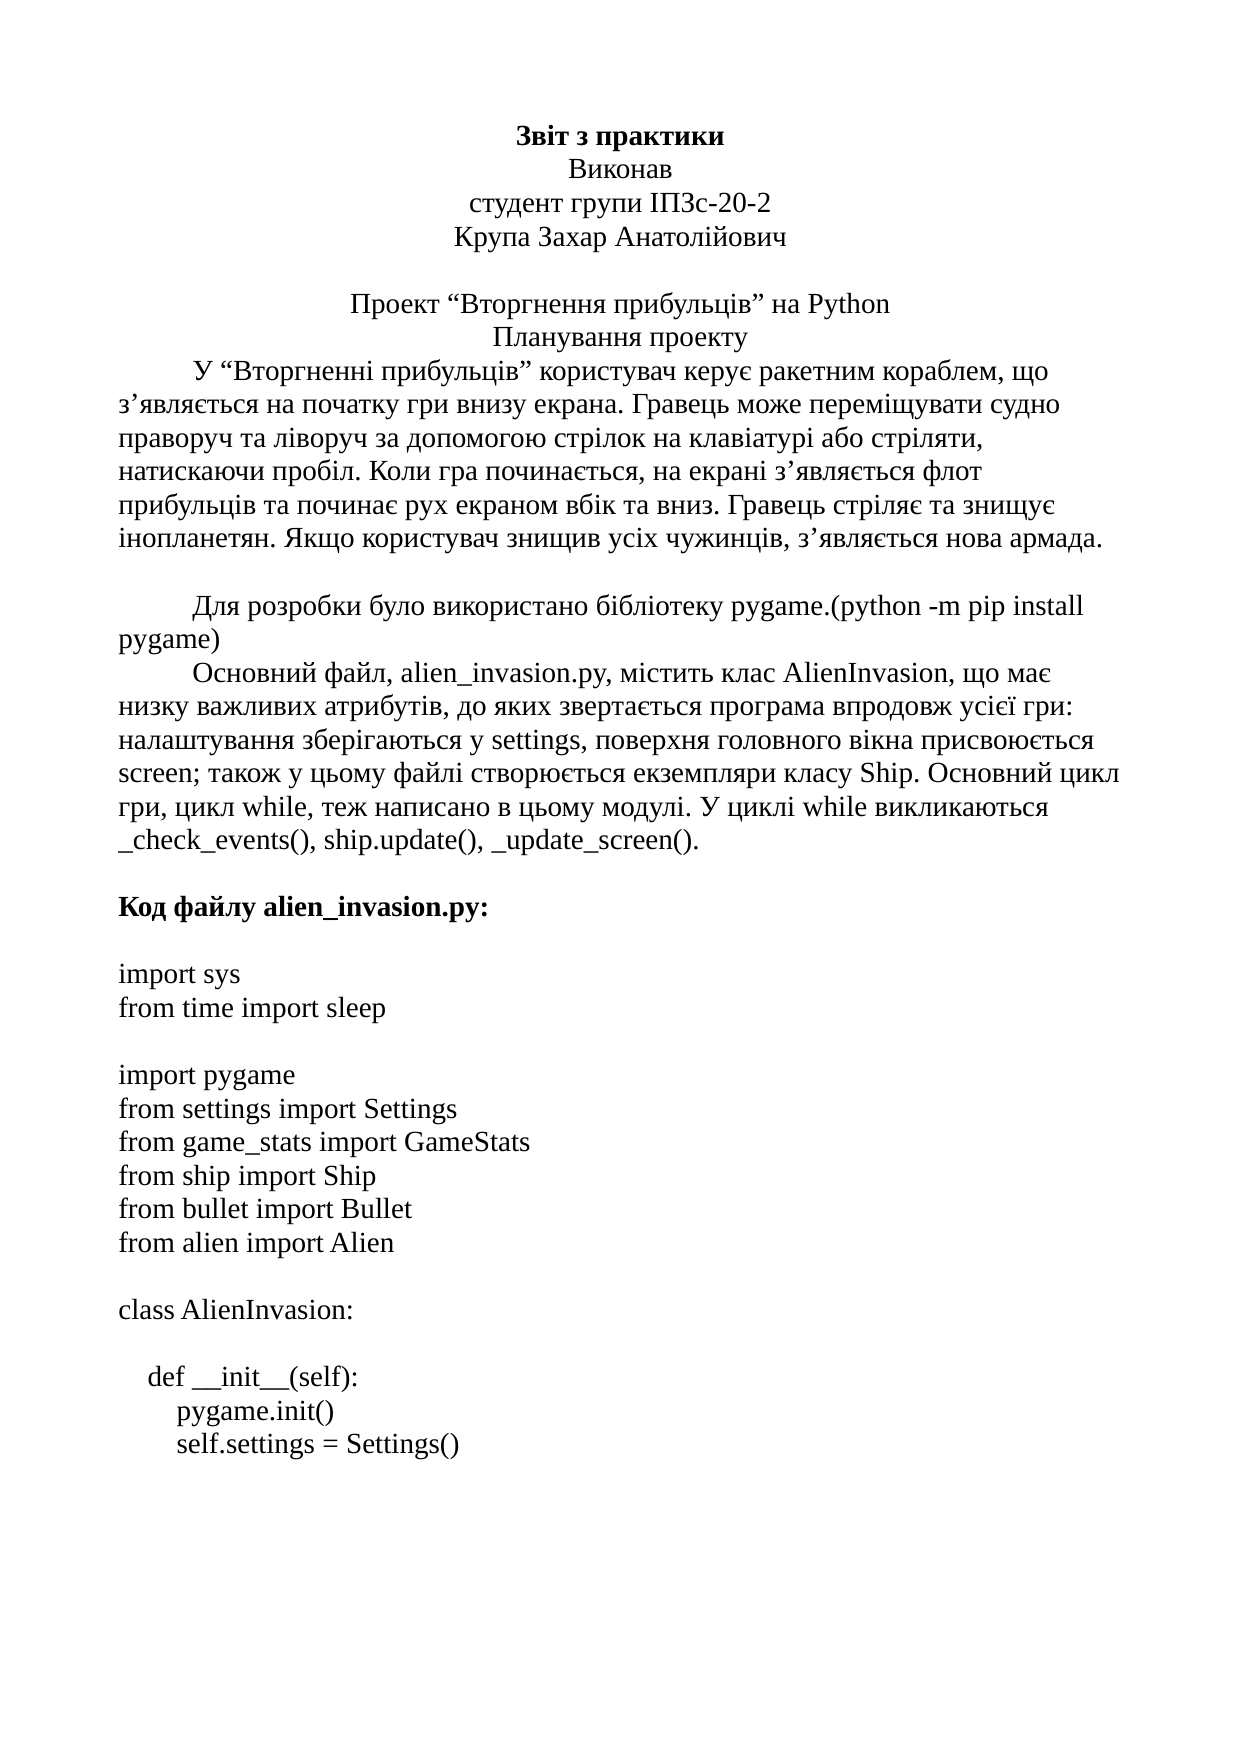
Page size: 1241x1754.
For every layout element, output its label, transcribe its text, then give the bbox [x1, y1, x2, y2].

text class AlienInvasion: [118, 1292, 1122, 1326]
text Основний файл, alien_invasion.py, містить клас AlienInvasion, що має низку важливих атрибутів, до яких звертається програма впродовж усієї гри: налаштування зберігаються у settings, поверхня головного вікна присвоюється screen; також у цьому файлі створюється екземпляри класу Ship. Основний цикл гри, цикл while, теж написано в цьому модулі. У циклі while викликаються _check_events(), ship.update(), _update_screen(). [118, 655, 1122, 856]
text self.settings = Settings() [118, 1426, 1122, 1460]
text def __init__(self): [118, 1359, 1122, 1393]
text from alien import Alien [118, 1225, 1122, 1258]
text Планування проекту [118, 319, 1122, 353]
text Виконав [118, 152, 1122, 185]
text from settings import Settings [118, 1091, 1122, 1124]
text from bullet import Bullet [118, 1191, 1122, 1225]
text pygame.init() [118, 1393, 1122, 1426]
text студент групи ІПЗс-20-2 [118, 185, 1122, 219]
text import pygame [118, 1057, 1122, 1091]
text from game_stats import GameStats [118, 1124, 1122, 1158]
text from time import sleep [118, 990, 1122, 1024]
text Проект “Вторгнення прибульців” на Python [118, 286, 1122, 319]
text import sys [118, 957, 1122, 990]
text Код файлу alien_invasion.py: [118, 889, 1122, 923]
text Звіт з практики [118, 118, 1122, 152]
text У “Вторгненні прибульців” користувач керує ракетним кораблем, що з’являється на початку гри внизу екрана. Гравець може переміщувати судно праворуч та ліворуч за допомогою стрілок на клавіатурі або стріляти, натискаючи пробіл. Коли гра починається, на екрані з’являється флот прибульців та починає рух екраном вбік та вниз. Гравець стріляє та знищує інопланетян. Якщо користувач знищив усіх чужинців, з’являється нова армада. [118, 353, 1122, 554]
text Крупа Захар Анатолійович [118, 219, 1122, 252]
text from ship import Ship [118, 1158, 1122, 1191]
text Для розробки було використано бібліотеку pygame.(python -m pip install pygame) [118, 588, 1122, 655]
